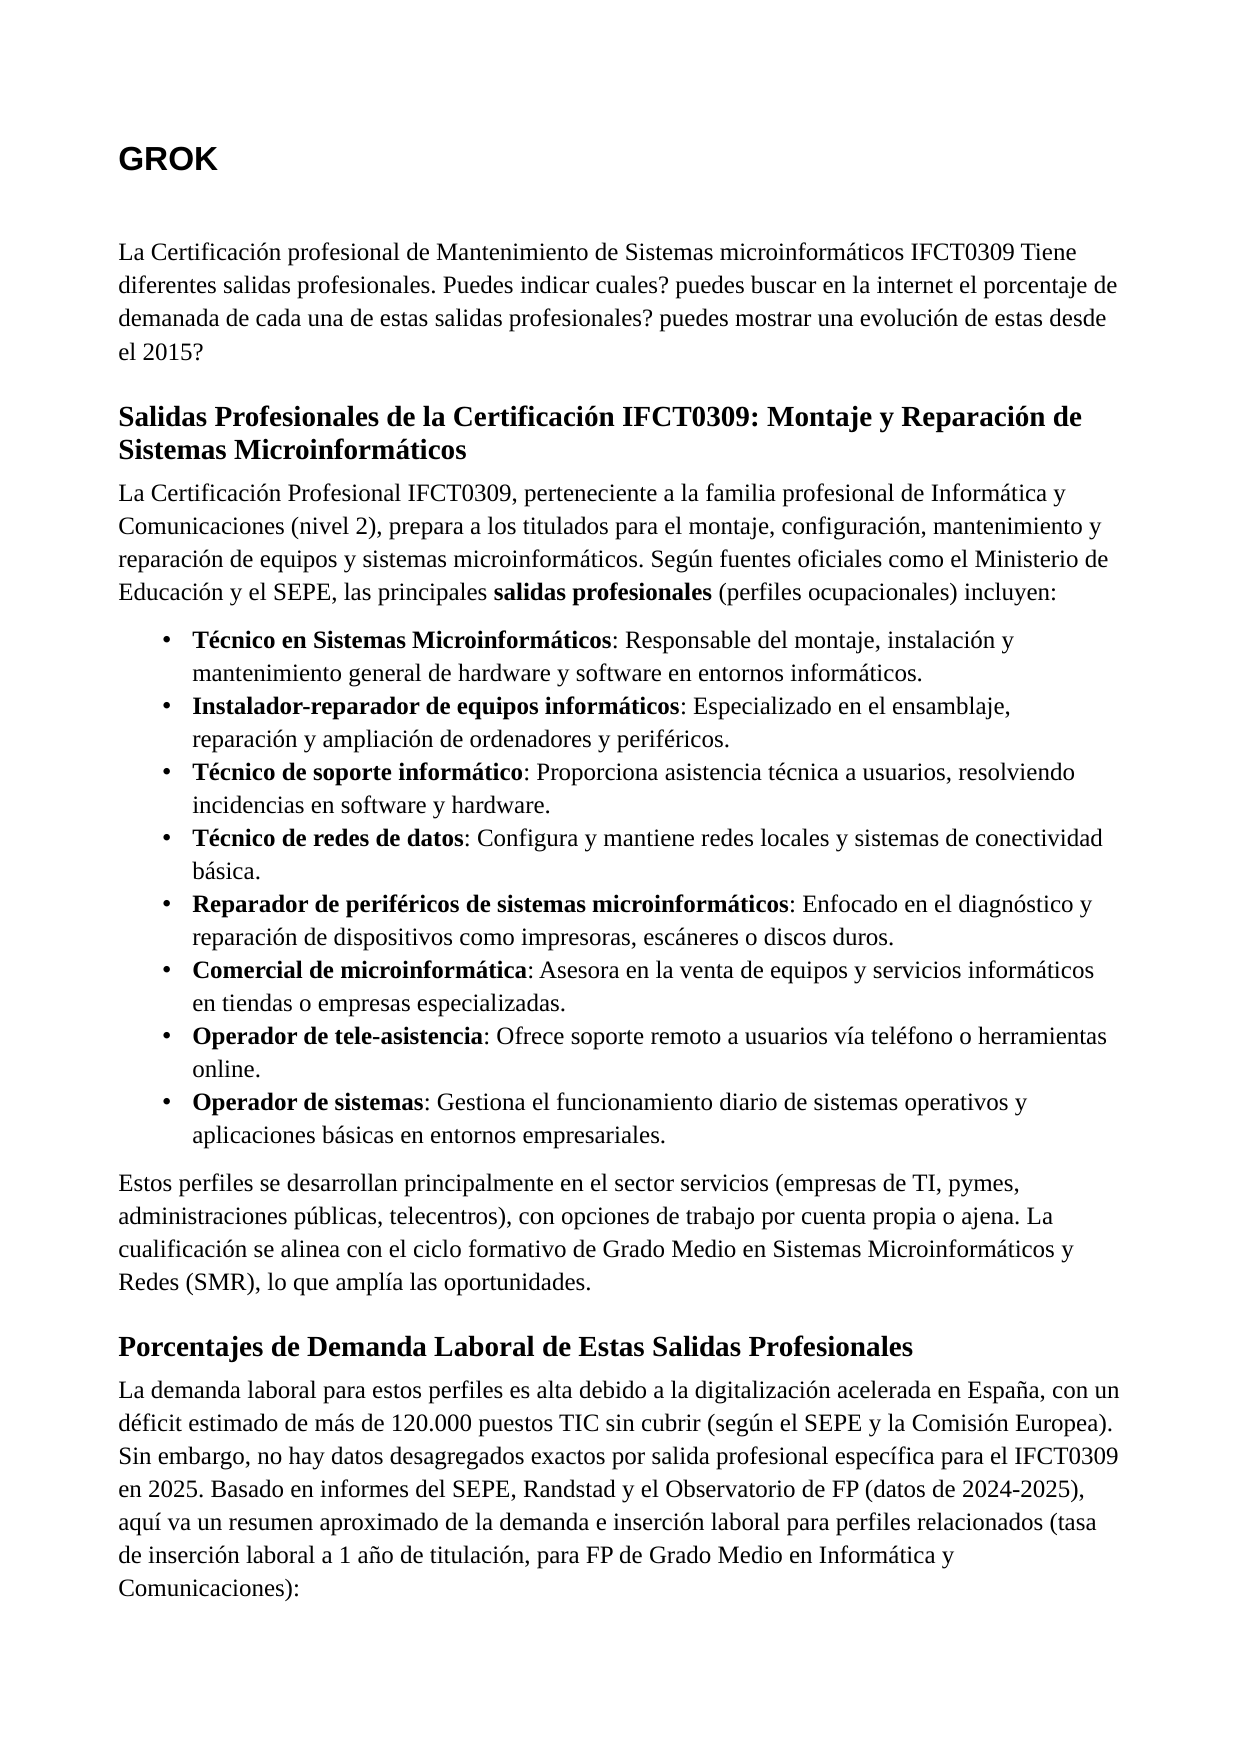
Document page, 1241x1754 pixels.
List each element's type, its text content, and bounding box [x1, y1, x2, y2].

text La demanda laboral para estos perfiles es alta debido a la digitalización acelerada en España, con un déficit estimado de más de 120.000 puestos TIC sin cubrir (según el SEPE y la Comisión Europea). Sin embargo, no hay datos desagregados exactos por salida profesional específica para el IFCT0309 en 2025. Basado en informes del SEPE, Randstad y el Observatorio de FP (datos de 2024-2025), aquí va un resumen aproximado de la demanda e inserción laboral para perfiles relacionados (tasa de inserción laboral a 1 año de titulación, para FP de Grado Medio en Informática y Comunicaciones): [118, 1375, 1122, 1602]
text La Certificación Profesional IFCT0309, perteneciente a la familia profesional de Informática y Comunicaciones (nivel 2), prepara a los titulados para el montaje, configuración, mantenimiento y reparación de equipos y sistemas microinformáticos. Según fuentes oficiales como el Ministerio de Educación y el SEPE, las principales salidas profesionales (perfiles ocupacionales) incluyen: [118, 478, 1122, 606]
list Técnico de redes de datos: Configura y mantiene redes locales y sistemas de conectividad básica. [162, 823, 1122, 885]
list Instalador-reparador de equipos informáticos: Especializado en el ensamblaje, reparación y ampliación de ordenadores y periféricos. [162, 691, 1122, 753]
subtitle Porcentajes de Demanda Laboral de Estas Salidas Profesionales [118, 1329, 1122, 1363]
list Reparador de periféricos de sistemas microinformáticos: Enfocado en el diagnóstico y reparación de dispositivos como impresoras, escáneres o discos duros. [162, 889, 1122, 951]
subtitle Salidas Profesionales de la Certificación IFCT0309: Montaje y Reparación de Sistemas Microinformáticos [118, 399, 1122, 466]
text Estos perfiles se desarrollan principalmente en el sector servicios (empresas de TI, pymes, administraciones públicas, telecentros), con opciones de trabajo por cuenta propia o ajena. La cualificación se alinea con el ciclo formativo de Grado Medio en Sistemas Microinformáticos y Redes (SMR), lo que amplía las oportunidades. [118, 1168, 1122, 1296]
list Operador de tele-asistencia: Ofrece soporte remoto a usuarios vía teléfono o herramientas online. [162, 1021, 1122, 1083]
list Comercial de microinformática: Asesora en la venta de equipos y servicios informáticos en tiendas o empresas especializadas. [162, 955, 1122, 1017]
list Técnico de soporte informático: Proporciona asistencia técnica a usuarios, resolviendo incidencias en software y hardware. [162, 757, 1122, 819]
list Técnico en Sistemas Microinformáticos: Responsable del montaje, instalación y mantenimiento general de hardware y software en entornos informáticos. [162, 625, 1122, 687]
subtitle GROK [118, 139, 1122, 177]
subtitle La Certificación profesional de Mantenimiento de Sistemas microinformáticos IFCT0309 Tiene diferentes salidas profesionales. Puedes indicar cuales? puedes buscar en la internet el porcentaje de demanada de cada una de estas salidas profesionales? puedes mostrar una evolución de estas desde el 2015? [118, 237, 1122, 365]
list Operador de sistemas: Gestiona el funcionamiento diario de sistemas operativos y aplicaciones básicas en entornos empresariales. [162, 1087, 1122, 1149]
